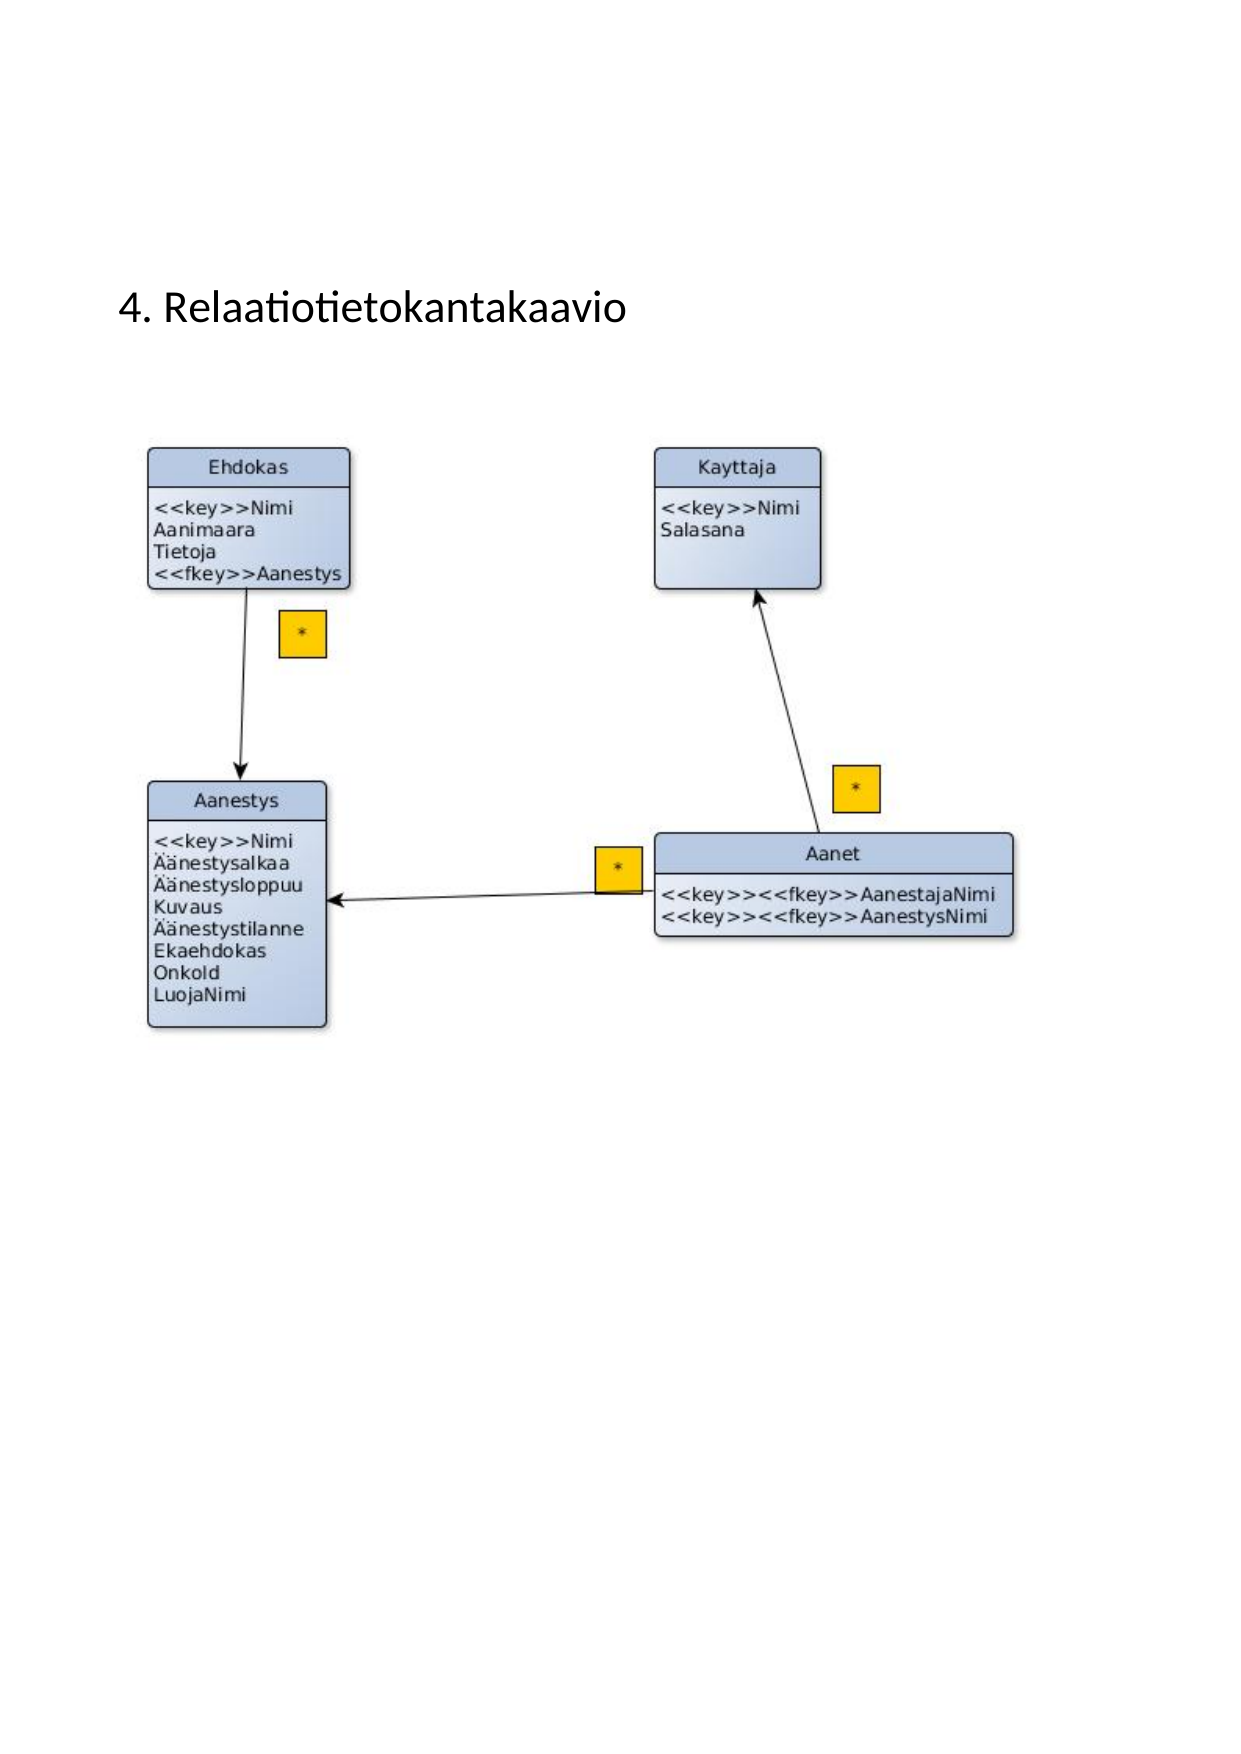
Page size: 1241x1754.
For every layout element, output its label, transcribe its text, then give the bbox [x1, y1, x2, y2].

picture [124, 425, 1035, 1050]
text 4. Relaatiotietokantakaavio [118, 278, 1122, 334]
